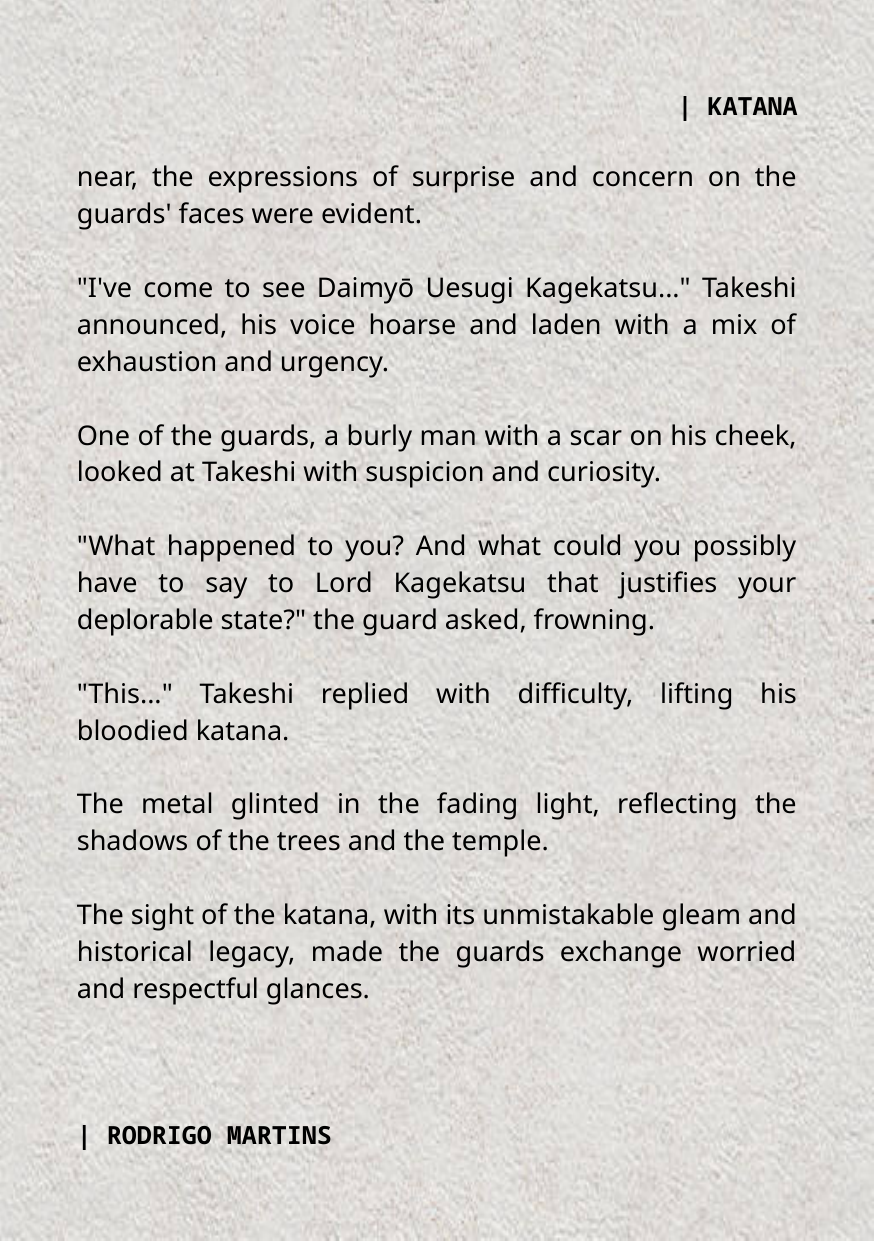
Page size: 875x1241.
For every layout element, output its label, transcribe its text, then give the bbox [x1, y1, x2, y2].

text near, the expressions of surprise and concern on the guards' faces were evident. [74, 155, 800, 232]
picture [0, 0, 874, 1241]
text One of the guards, a burly man with a scar on his cheek, looked at Takeshi with suspicion and curiosity. [74, 416, 800, 490]
text The metal glinted in the fading light, reflecting the shadows of the trees and the temple. [74, 785, 800, 858]
text "This..." Takeshi replied with difficulty, lifting his bloodied katana. [74, 674, 800, 748]
text The sight of the katana, with its unmistakable gleam and historical legacy, made the guards exchange worried and respectful glances. [74, 895, 800, 1006]
text "What happened to you? And what could you possibly have to say to Lord Kagekatsu that justifies your deplorable state?" the guard asked, frowning. [74, 527, 800, 637]
text "I've come to see Daimyō Uesugi Kagekatsu..." Takeshi announced, his voice hoarse and laden with a mix of exhaustion and urgency. [74, 268, 800, 379]
